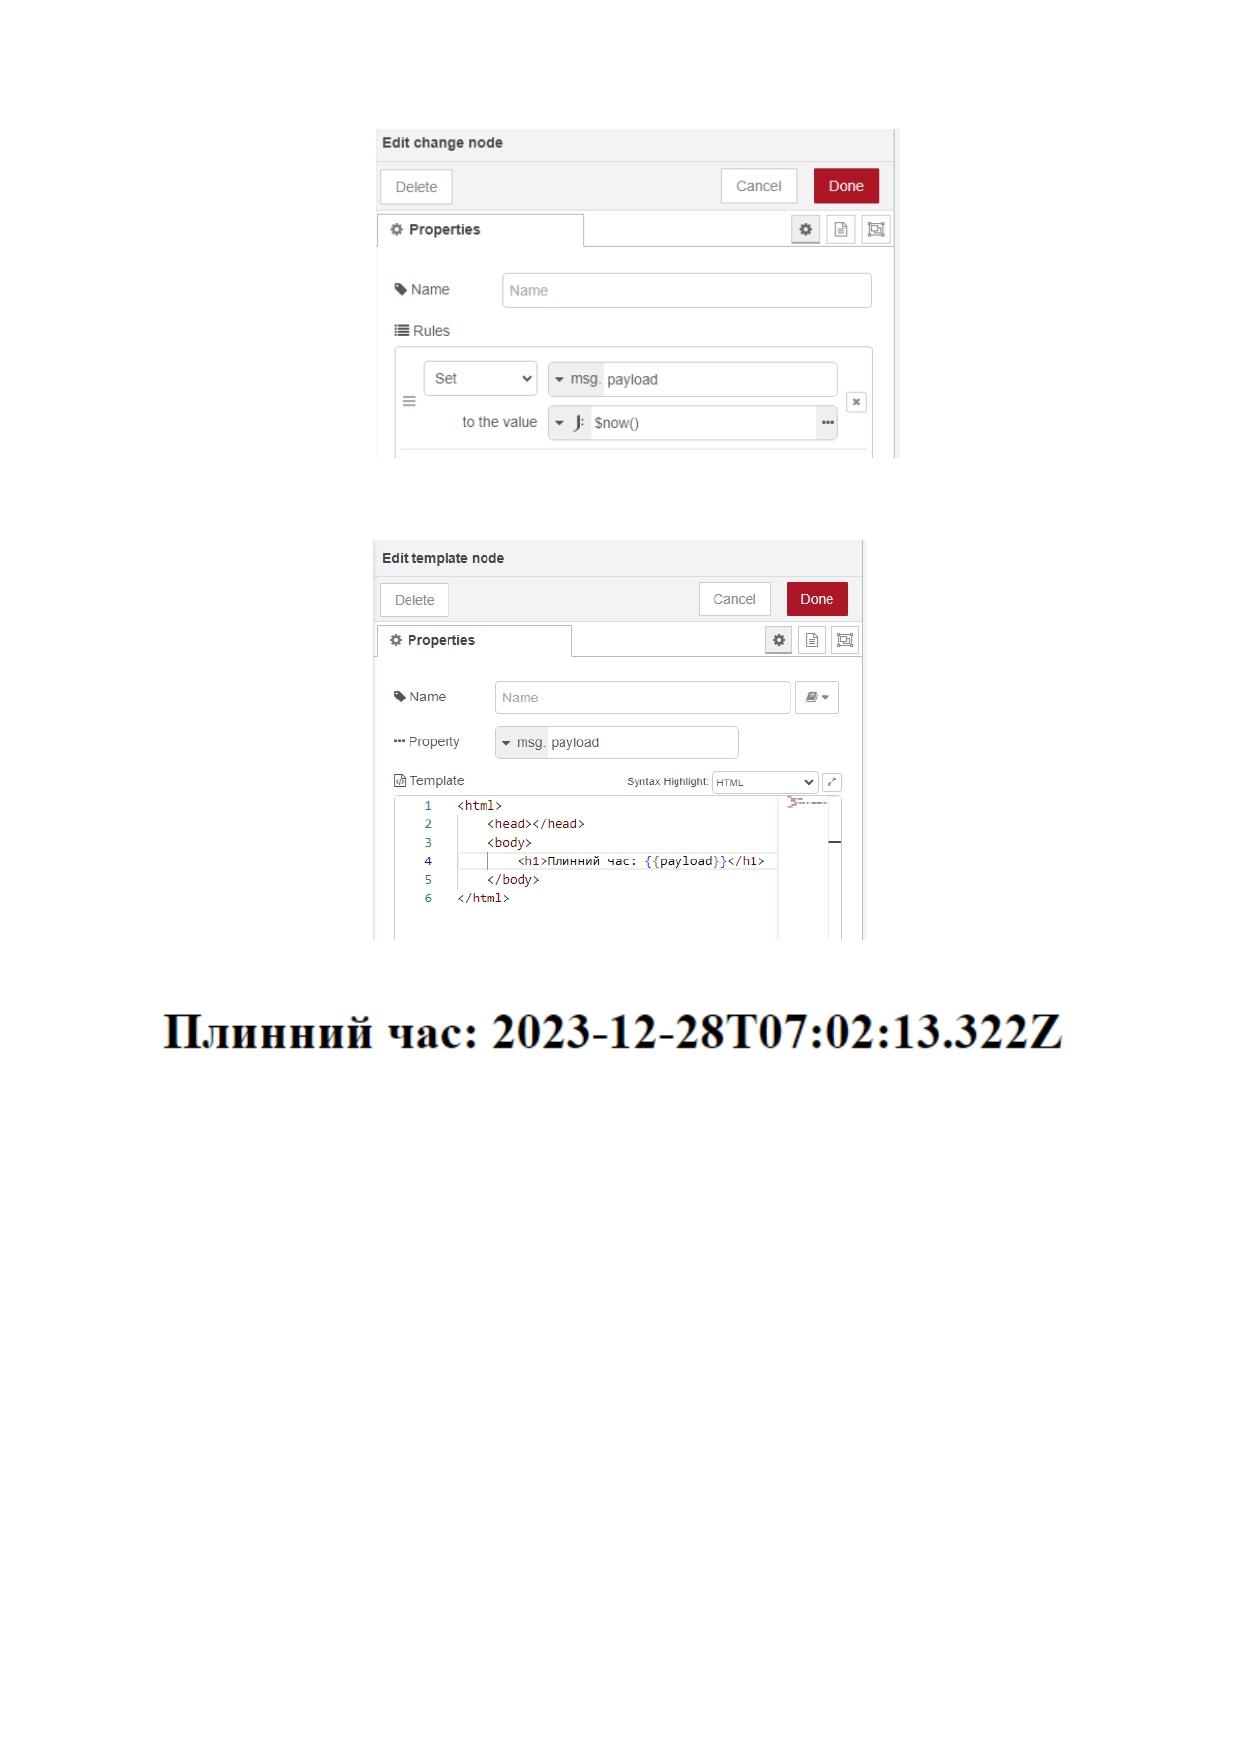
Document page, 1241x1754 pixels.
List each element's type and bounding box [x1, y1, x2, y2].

picture [151, 992, 1089, 1085]
picture [373, 540, 867, 940]
picture [376, 129, 901, 458]
